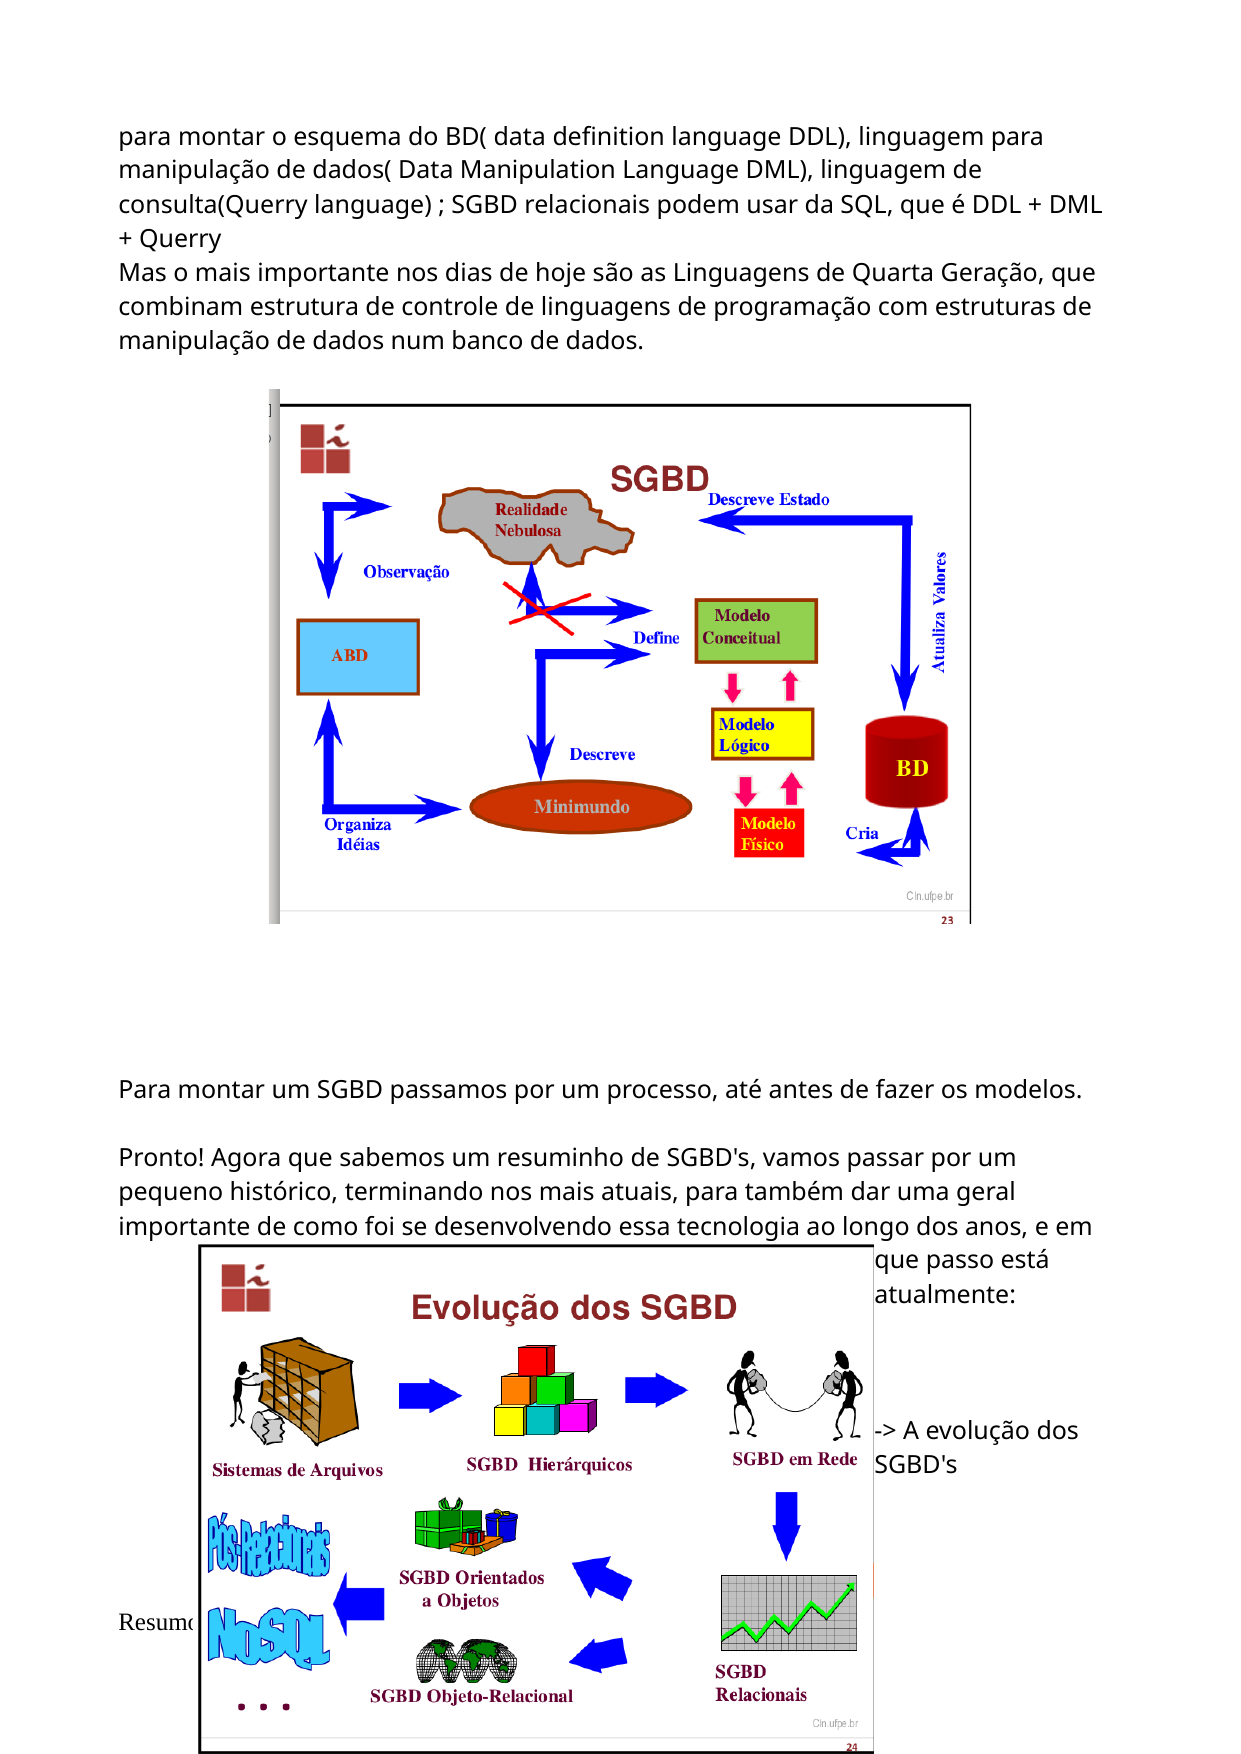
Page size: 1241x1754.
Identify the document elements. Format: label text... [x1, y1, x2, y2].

picture [881, 389, 972, 924]
text -> A evolução dos SGBD's [872, 1378, 1122, 1481]
text para montar o esquema do BD( data definition language DDL), linguagem para manipulação de dados( Data Manipulation Language DML), linguagem de consulta(Querry language) ; SGBD relacionais podem usar da SQL, que é DDL + DML + Querry [118, 118, 1122, 254]
text Para montar um SGBD passamos por um processo, até antes de fazer os modelos. [118, 1072, 1122, 1106]
text Pronto! Agora que sabemos um resuminho de SGBD's, vamos passar por um pequeno histórico, terminando nos mais atuais, para também dar uma geral importante de como foi se desenvolvendo essa tecnologia ao longo dos anos, e em que passo está atualmente: [118, 1140, 1122, 1310]
text [118, 1378, 195, 1481]
text Mas o mais importante nos dias de hoje são as Linguagens de Quarta Geração, que combinam estrutura de controle de linguagens de programação com estruturas de manipulação de dados num banco de dados. [118, 254, 1122, 357]
